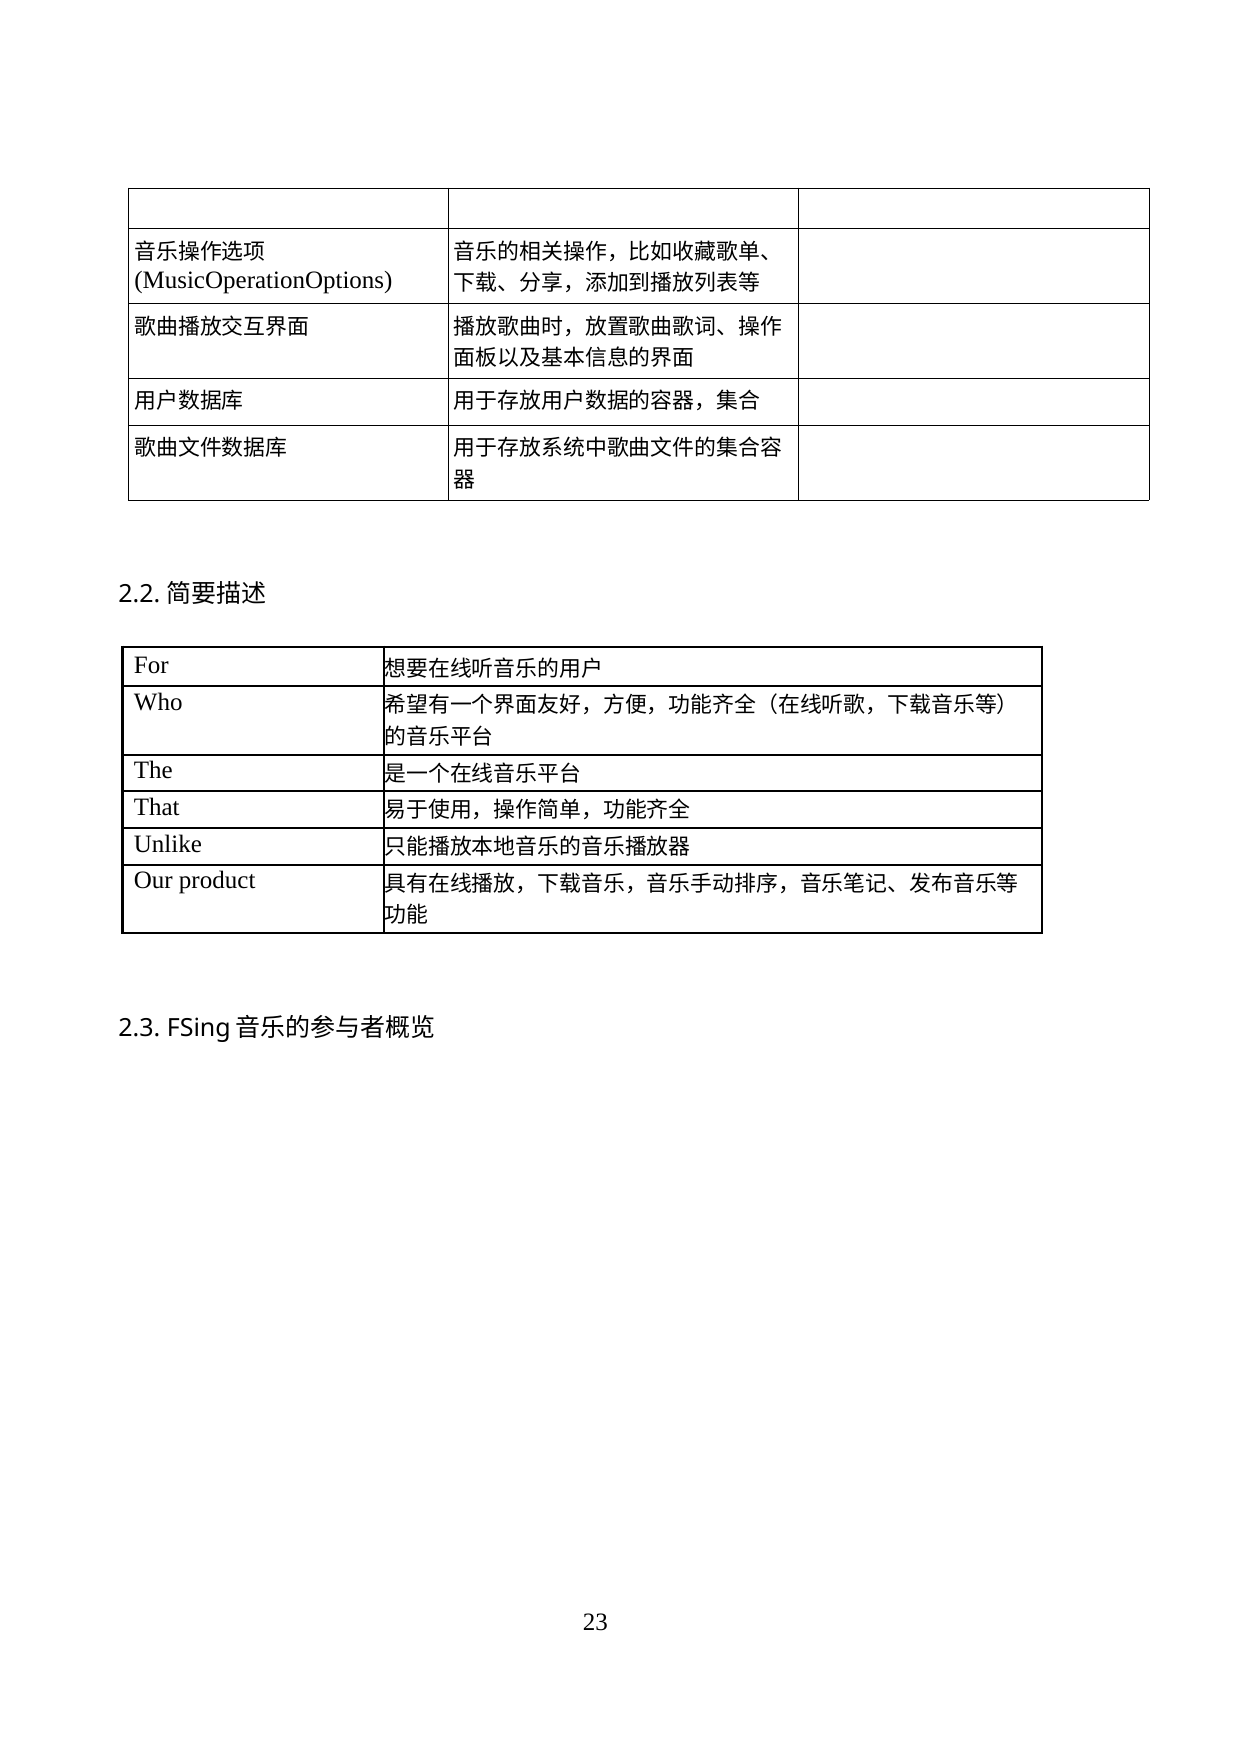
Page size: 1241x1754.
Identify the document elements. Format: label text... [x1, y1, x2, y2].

table_cell 用于存放用户数据的容器，集合 [449, 379, 798, 424]
table_cell 是一个在线音乐平台 [385, 756, 1041, 790]
table_cell 歌曲播放交互界面 [129, 304, 448, 378]
table_header For [124, 648, 383, 685]
table_cell 易于使用，操作简单，功能齐全 [385, 792, 1041, 827]
table_header 想要在线听音乐的用户 [385, 648, 1041, 685]
table_cell [799, 379, 1149, 424]
table_cell Who [124, 687, 383, 753]
table_cell [449, 189, 798, 228]
table_cell [799, 426, 1149, 499]
table_cell The [124, 756, 383, 790]
table_cell 音乐操作选项 (MusicOperationOptions) [129, 229, 448, 303]
table_cell Our product [124, 866, 383, 932]
table_cell [799, 229, 1149, 303]
table_cell 用户数据库 [129, 379, 448, 424]
table_cell 只能播放本地音乐的音乐播放器 [385, 829, 1041, 863]
table_cell [129, 189, 448, 228]
table_cell 歌曲文件数据库 [129, 426, 448, 499]
subtitle FSing音乐的参与者概览 [118, 1007, 1122, 1043]
table_cell 播放歌曲时，放置歌曲歌词、操作面板以及基本信息的界面 [449, 304, 798, 378]
subtitle 简要描述 [118, 573, 1122, 609]
table_cell That [124, 792, 383, 827]
table_cell 希望有一个界面友好，方便，功能齐全（在线听歌，下载音乐等）的音乐平台 [385, 687, 1041, 753]
table_cell [799, 189, 1149, 228]
table_cell 用于存放系统中歌曲文件的集合容器 [449, 426, 798, 499]
table_cell Unlike [124, 829, 383, 863]
table_cell [799, 304, 1149, 378]
table_cell 具有在线播放，下载音乐，音乐手动排序，音乐笔记、发布音乐等功能 [385, 866, 1041, 932]
table_cell 音乐的相关操作，比如收藏歌单、下载、分享，添加到播放列表等 [449, 229, 798, 303]
